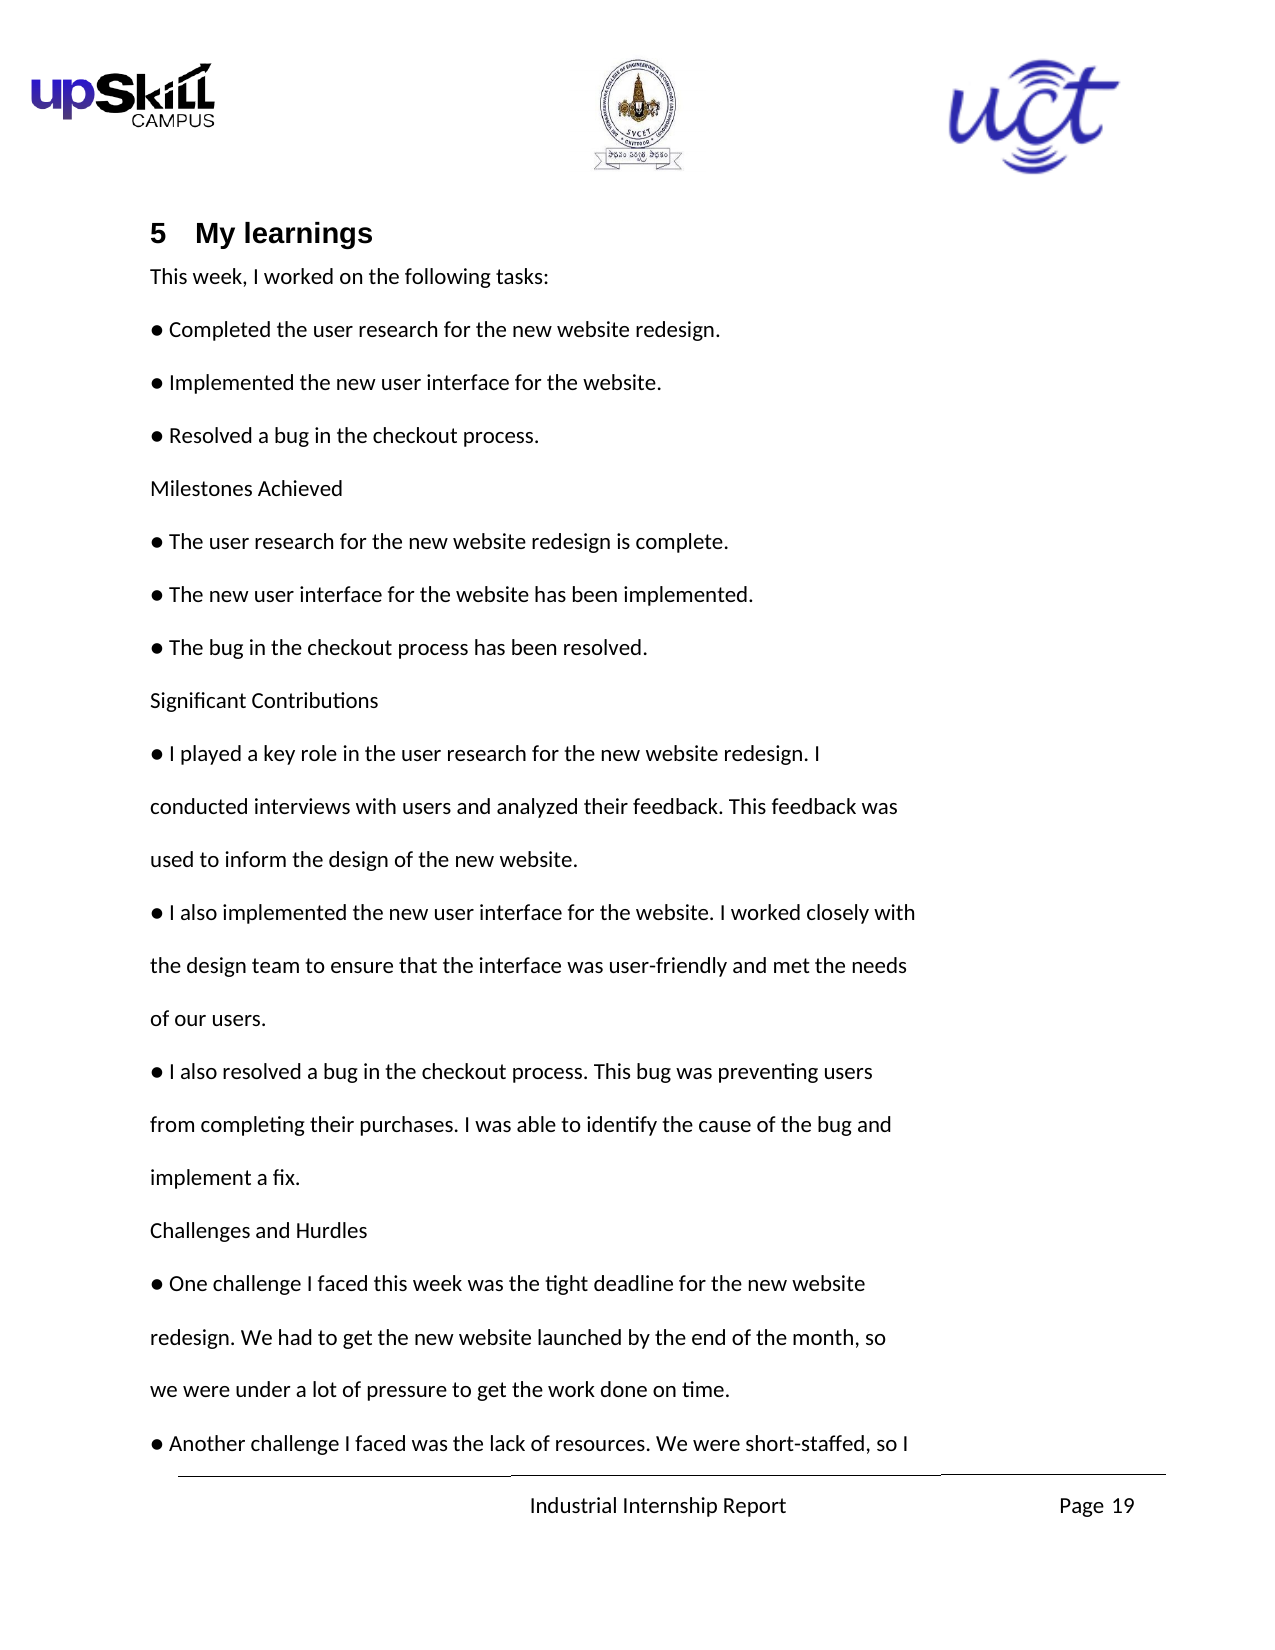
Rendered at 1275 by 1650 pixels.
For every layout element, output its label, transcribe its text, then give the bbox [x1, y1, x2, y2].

text This week, I worked on the following tasks: [150, 262, 1134, 290]
text Challenges and Hurdles [150, 1217, 1134, 1244]
text ● The user research for the new website redesign is complete. [150, 527, 1134, 555]
text ● I played a key role in the user research for the new website redesign. I [150, 739, 1134, 767]
text implement a fix. [150, 1163, 1134, 1192]
text conducted interviews with users and analyzed their feedback. This feedback was [150, 792, 1134, 820]
text ● The bug in the checkout process has been resolved. [150, 633, 1134, 661]
text Significant Contributions [150, 686, 1134, 714]
text ● Completed the user research for the new website redesign. [150, 315, 1134, 343]
text ● I also implemented the new user interface for the website. I worked closely with [150, 898, 1134, 926]
text the design team to ensure that the interface was user-friendly and met the needs [150, 951, 1134, 979]
text ● The new user interface for the website has been implemented. [150, 580, 1134, 608]
text of our users. [150, 1004, 1134, 1032]
subtitle My learnings [150, 216, 1134, 250]
text used to inform the design of the new website. [150, 845, 1134, 873]
text ● Implemented the new user interface for the website. [150, 368, 1134, 396]
text ● I also resolved a bug in the checkout process. This bug was preventing users [150, 1057, 1134, 1086]
text redesign. We had to get the new website launched by the end of the month, so [150, 1323, 1134, 1351]
text ● Another challenge I faced was the lack of resources. We were short-staffed, so I [150, 1429, 1134, 1457]
text from completing their purchases. I was able to identify the cause of the bug and [150, 1111, 1134, 1138]
text ● One challenge I faced this week was the tight deadline for the new website [150, 1269, 1134, 1298]
text ● Resolved a bug in the checkout process. [150, 421, 1134, 449]
text we were under a lot of pressure to get the work done on time. [150, 1376, 1134, 1404]
text Milestones Achieved [150, 474, 1134, 502]
